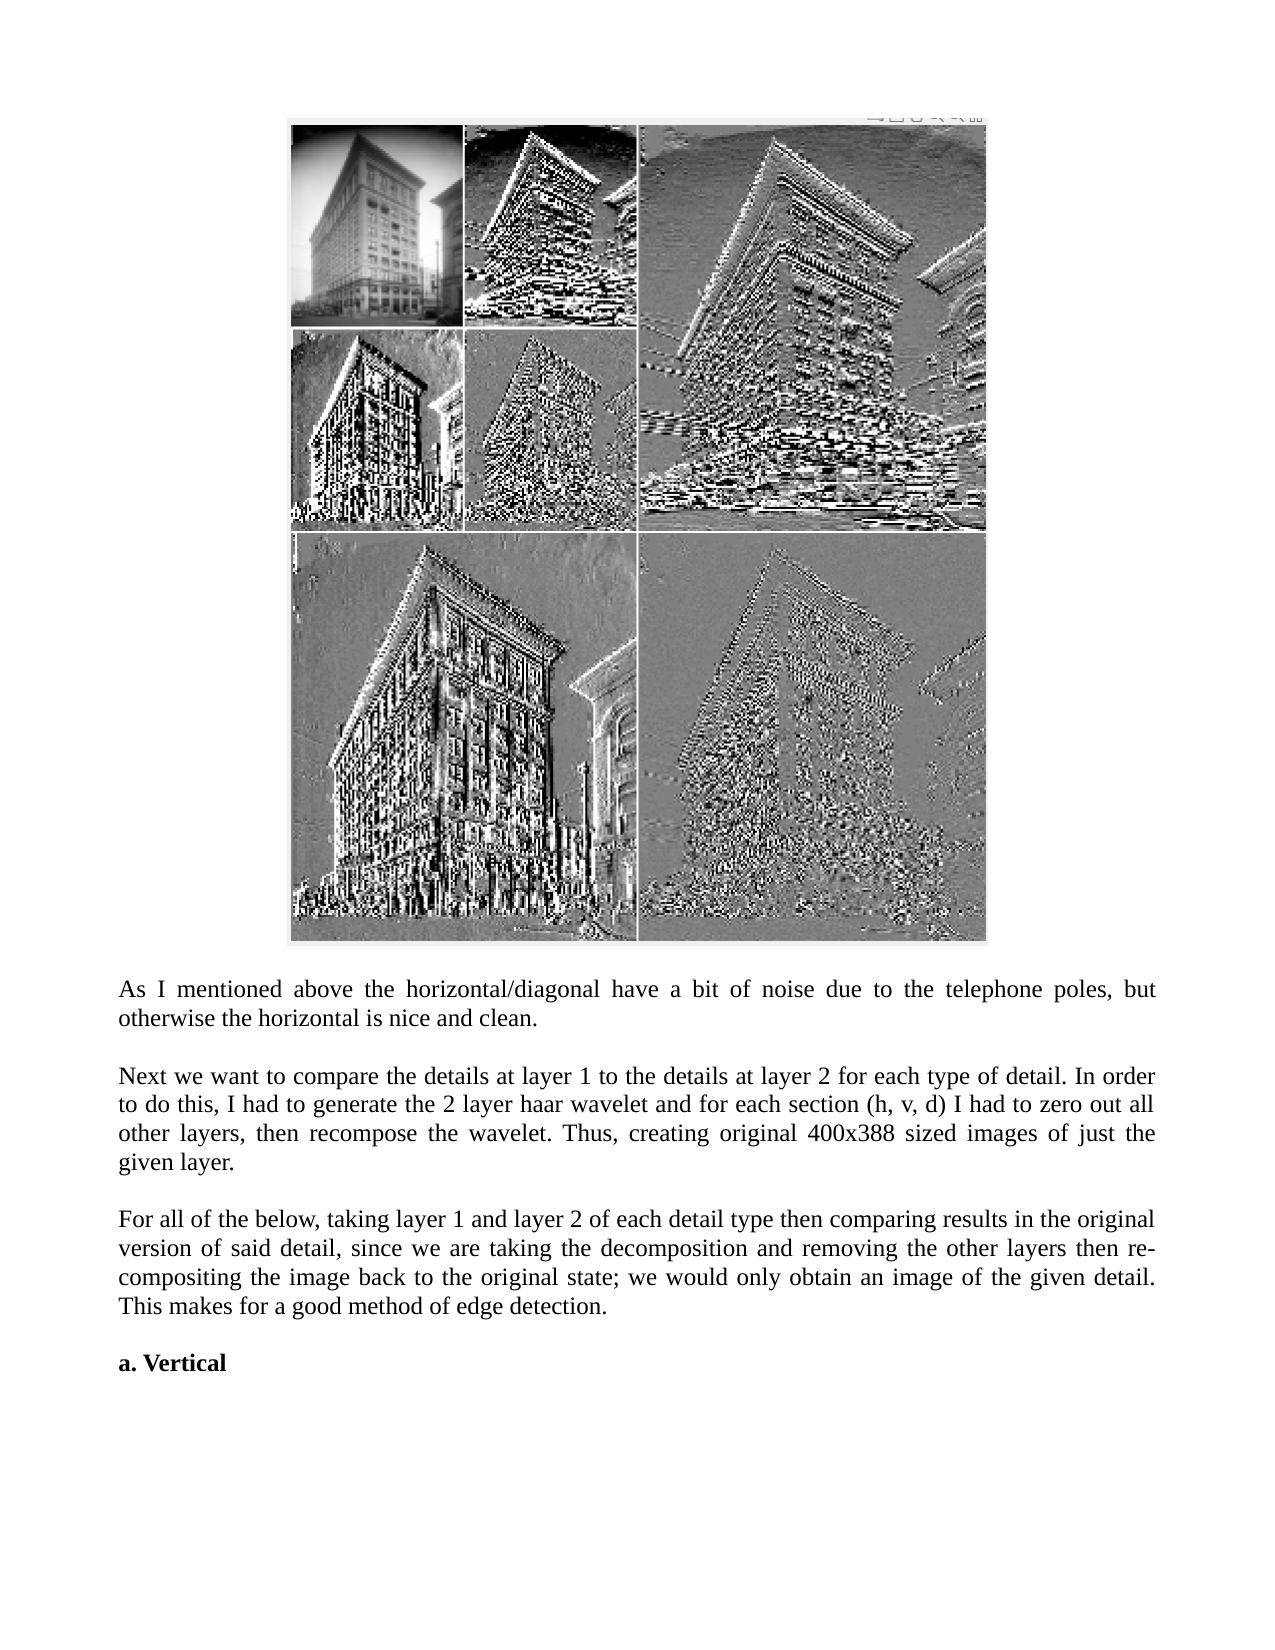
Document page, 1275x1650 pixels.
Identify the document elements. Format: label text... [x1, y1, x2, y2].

text As I mentioned above the horizontal/diagonal have a bit of noise due to the telephone poles, but otherwise the horizontal is nice and clean. [118, 974, 1157, 1032]
text For all of the below, taking layer 1 and layer 2 of each detail type then comparing results in the original version of said detail, since we are taking the decomposition and removing the other layers then re-compositing the image back to the original state; we would only obtain an image of the given detail. This makes for a good method of edge detection. [118, 1204, 1157, 1319]
text a. Vertical [118, 1348, 1157, 1377]
picture [286, 118, 989, 946]
text Next we want to compare the details at layer 1 to the details at layer 2 for each type of detail. In order to do this, I had to generate the 2 layer haar wavelet and for each section (h, v, d) I had to zero out all other layers, then recompose the wavelet. Thus, creating original 400x388 sized images of just the given layer. [118, 1061, 1157, 1176]
